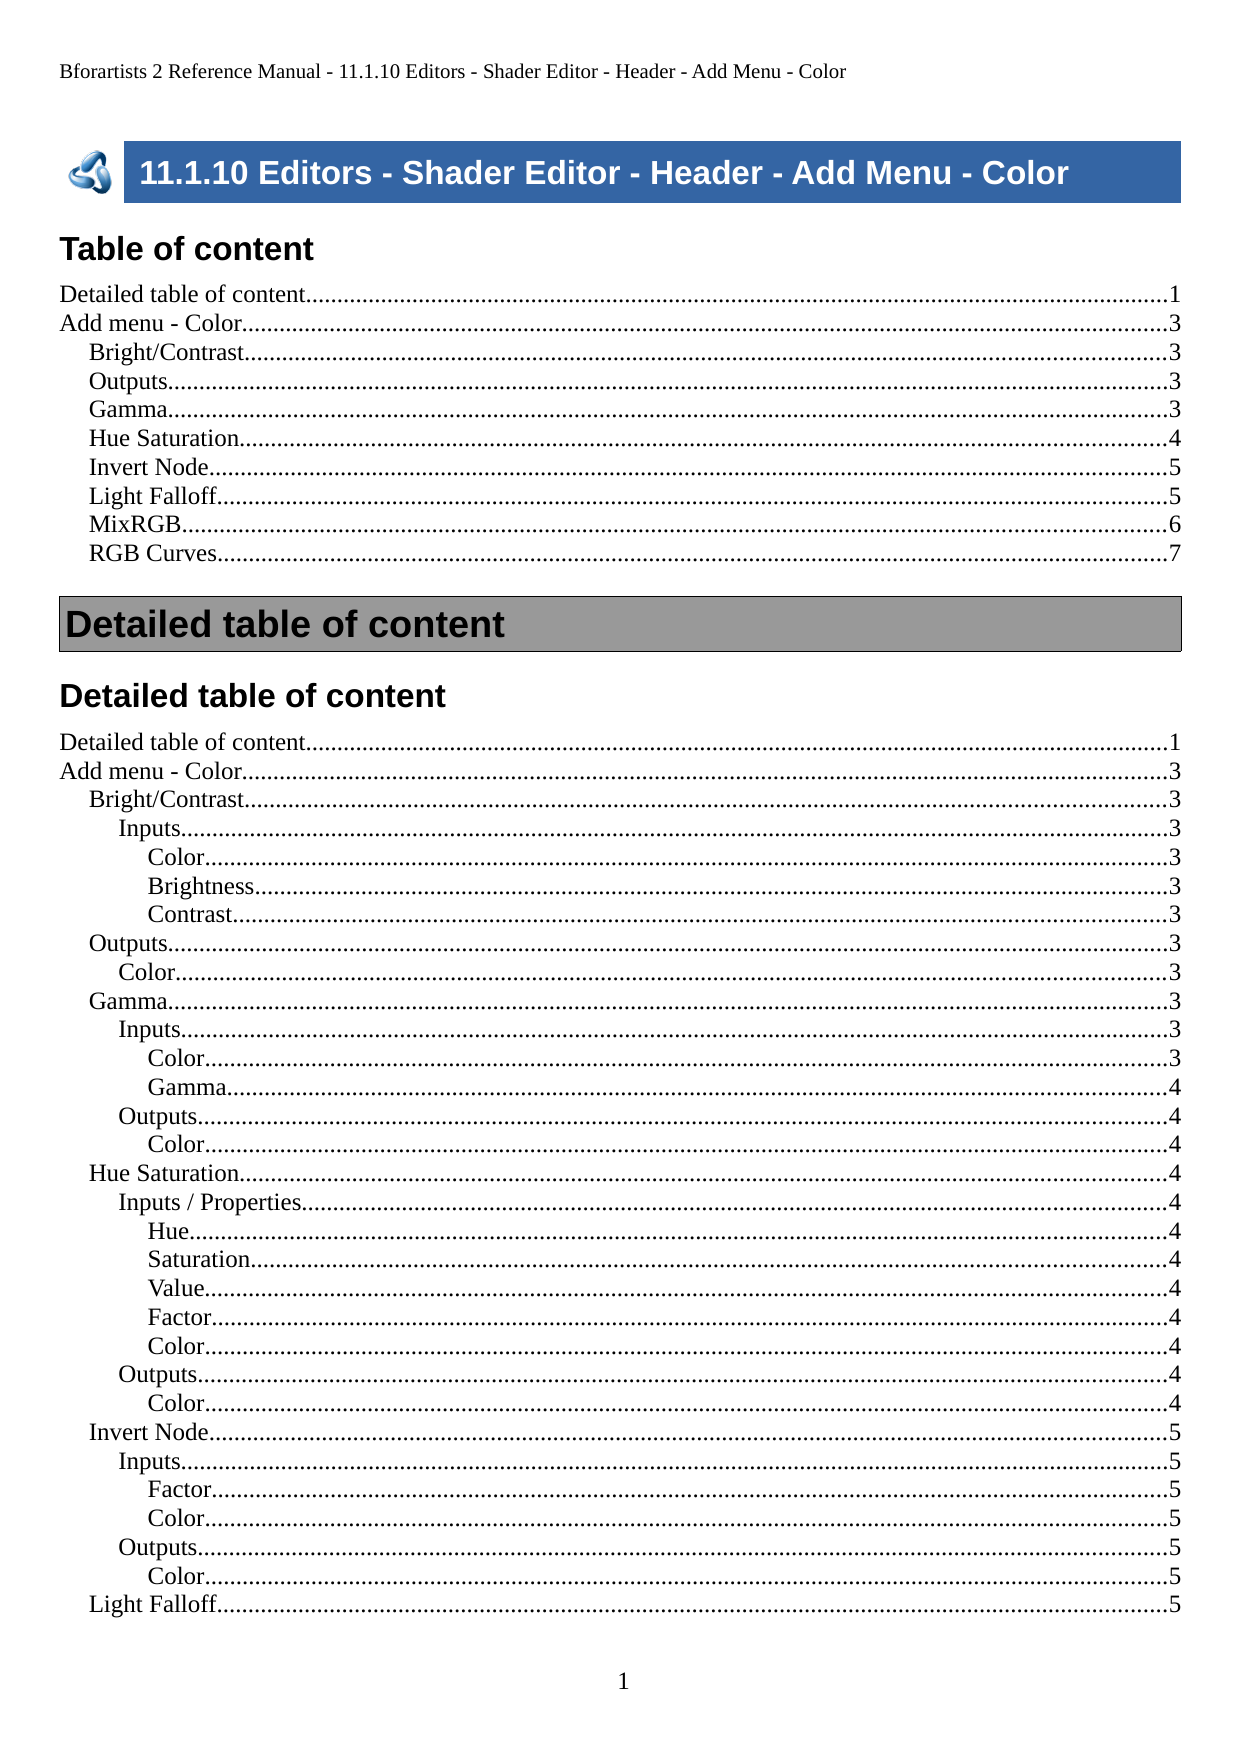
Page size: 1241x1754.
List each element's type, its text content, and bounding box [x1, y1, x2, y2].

text Color 3 [118, 957, 1181, 986]
text Factor 4 [147, 1302, 1181, 1331]
picture [65, 147, 114, 197]
text Add menu - Color 3 [59, 756, 1181, 784]
text Light Falloff 5 [88, 1589, 1181, 1618]
text Value 4 [147, 1273, 1181, 1302]
text MixRGB 6 [88, 509, 1181, 538]
text Bright/Contrast 3 [88, 337, 1181, 366]
text Saturation 4 [147, 1244, 1181, 1273]
table_header Detailed table of content [60, 597, 1181, 651]
table_header [59, 141, 124, 203]
subtitle Detailed table of content [59, 676, 1181, 714]
text Light Falloff 5 [88, 481, 1181, 509]
text Hue Saturation 4 [88, 1158, 1181, 1187]
text Color 4 [147, 1129, 1181, 1158]
text Factor 5 [147, 1474, 1181, 1503]
text Outputs 5 [118, 1532, 1181, 1561]
text Bright/Contrast 3 [88, 784, 1181, 813]
text Invert Node 5 [88, 452, 1181, 481]
text Color 4 [147, 1331, 1181, 1359]
text Gamma 3 [88, 986, 1181, 1014]
text Inputs 3 [118, 1014, 1181, 1043]
text Inputs 3 [118, 813, 1181, 842]
text Outputs 4 [118, 1101, 1181, 1129]
text Gamma 3 [88, 394, 1181, 423]
text Hue 4 [147, 1216, 1181, 1244]
text Invert Node 5 [88, 1417, 1181, 1446]
text Detailed table of content 1 [59, 279, 1181, 308]
subtitle Table of content [59, 228, 1181, 267]
text Color 5 [147, 1561, 1181, 1589]
text Color 5 [147, 1503, 1181, 1532]
text Contrast 3 [147, 899, 1181, 928]
text Color 3 [147, 842, 1181, 871]
text Add menu - Color 3 [59, 308, 1181, 337]
text Hue Saturation 4 [88, 423, 1181, 452]
text Outputs 3 [88, 928, 1181, 957]
text Color 4 [147, 1388, 1181, 1417]
text Brightness 3 [147, 871, 1181, 899]
text Color 3 [147, 1043, 1181, 1072]
text Gamma 4 [147, 1072, 1181, 1101]
text Inputs / Properties 4 [118, 1187, 1181, 1216]
text Inputs 5 [118, 1446, 1181, 1474]
text Outputs 4 [118, 1359, 1181, 1388]
table_header 11.1.10 Editors - Shader Editor - Header - Add Menu - Color [124, 141, 1181, 203]
text RGB Curves 7 [88, 538, 1181, 567]
text Outputs 3 [88, 366, 1181, 394]
text Detailed table of content 1 [59, 727, 1181, 756]
